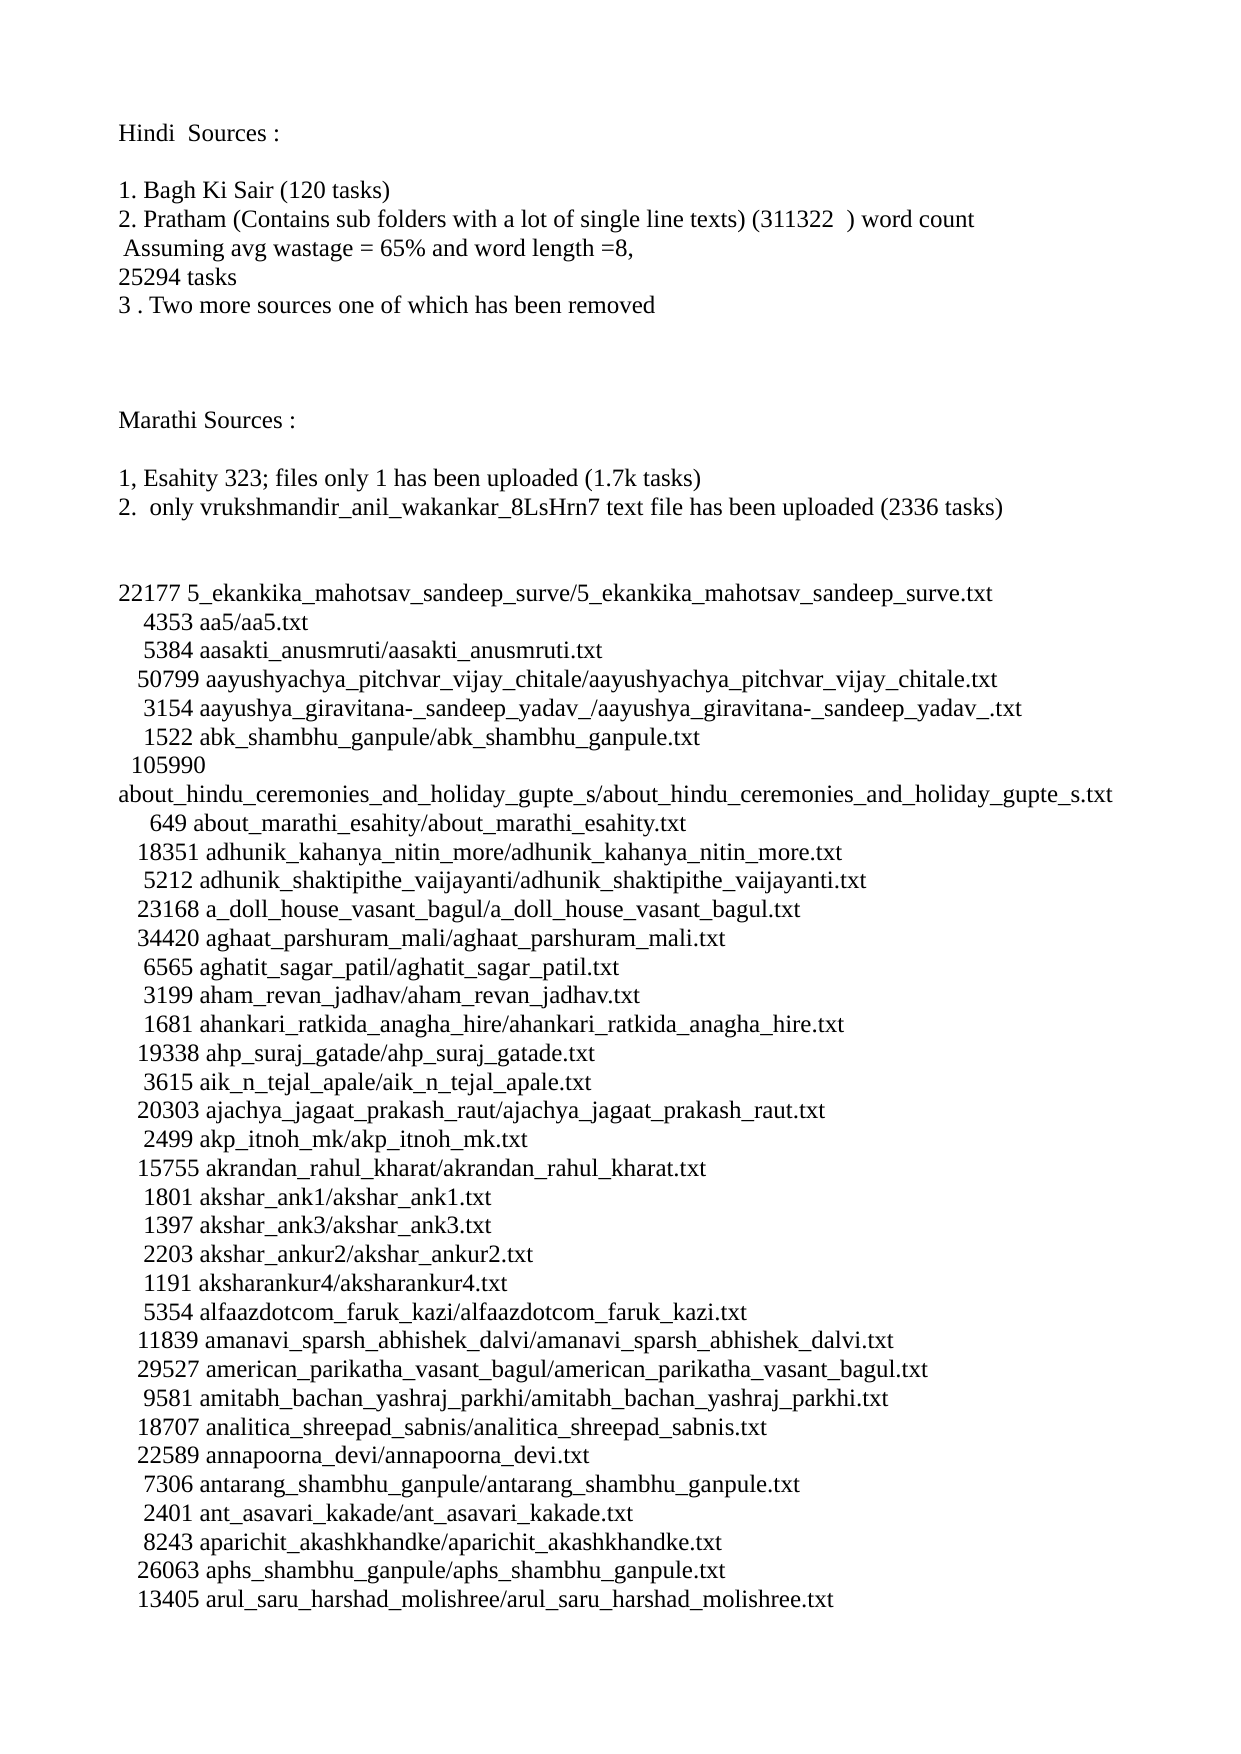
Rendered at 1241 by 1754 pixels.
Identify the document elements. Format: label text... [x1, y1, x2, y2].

text 6565 aghatit_sagar_patil/aghatit_sagar_patil.txt [118, 952, 1122, 981]
text 3199 aham_revan_jadhav/aham_revan_jadhav.txt [118, 981, 1122, 1009]
text 105990 about_hindu_ceremonies_and_holiday_gupte_s/about_hindu_ceremonies_and_holiday_gupte_s.txt [118, 751, 1122, 808]
text 5354 alfaazdotcom_faruk_kazi/alfaazdotcom_faruk_kazi.txt [118, 1297, 1122, 1326]
text 19338 ahp_suraj_gatade/ahp_suraj_gatade.txt [118, 1038, 1122, 1067]
text 1522 abk_shambhu_ganpule/abk_shambhu_ganpule.txt [118, 722, 1122, 751]
text 3615 aik_n_tejal_apale/aik_n_tejal_apale.txt [118, 1067, 1122, 1096]
text 1397 akshar_ank3/akshar_ank3.txt [118, 1211, 1122, 1239]
text 1801 akshar_ank1/akshar_ank1.txt [118, 1182, 1122, 1211]
text 13405 arul_saru_harshad_molishree/arul_saru_harshad_molishree.txt [118, 1584, 1122, 1613]
text 23168 a_doll_house_vasant_bagul/a_doll_house_vasant_bagul.txt [118, 894, 1122, 923]
text 50799 aayushyachya_pitchvar_vijay_chitale/aayushyachya_pitchvar_vijay_chitale.txt [118, 664, 1122, 693]
text 11839 amanavi_sparsh_abhishek_dalvi/amanavi_sparsh_abhishek_dalvi.txt [118, 1326, 1122, 1354]
text Assuming avg wastage = 65% and word length =8, [118, 233, 1122, 262]
text 22177 5_ekankika_mahotsav_sandeep_surve/5_ekankika_mahotsav_sandeep_surve.txt [118, 578, 1122, 607]
text 18707 analitica_shreepad_sabnis/analitica_shreepad_sabnis.txt [118, 1412, 1122, 1441]
text Marathi Sources : [118, 406, 1122, 434]
text 26063 aphs_shambhu_ganpule/aphs_shambhu_ganpule.txt [118, 1556, 1122, 1584]
text 2499 akp_itnoh_mk/akp_itnoh_mk.txt [118, 1124, 1122, 1153]
text 22589 annapoorna_devi/annapoorna_devi.txt [118, 1441, 1122, 1469]
text 20303 ajachya_jagaat_prakash_raut/ajachya_jagaat_prakash_raut.txt [118, 1096, 1122, 1124]
text 1191 aksharankur4/aksharankur4.txt [118, 1268, 1122, 1297]
text 25294 tasks [118, 262, 1122, 291]
text 5212 adhunik_shaktipithe_vaijayanti/adhunik_shaktipithe_vaijayanti.txt [118, 866, 1122, 894]
text 2401 ant_asavari_kakade/ant_asavari_kakade.txt [118, 1498, 1122, 1527]
text 2. only vrukshmandir_anil_wakankar_8LsHrn7 text file has been uploaded (2336 tasks) [118, 492, 1122, 521]
text 1. Bagh Ki Sair (120 tasks) [118, 176, 1122, 204]
text 5384 aasakti_anusmruti/aasakti_anusmruti.txt [118, 636, 1122, 664]
text 4353 aa5/aa5.txt [118, 607, 1122, 636]
text 18351 adhunik_kahanya_nitin_more/adhunik_kahanya_nitin_more.txt [118, 837, 1122, 866]
text 649 about_marathi_esahity/about_marathi_esahity.txt [118, 808, 1122, 837]
text 34420 aghaat_parshuram_mali/aghaat_parshuram_mali.txt [118, 923, 1122, 952]
text 2. Pratham (Contains sub folders with a lot of single line texts) (311322 ) word count [118, 204, 1122, 233]
text 1681 ahankari_ratkida_anagha_hire/ahankari_ratkida_anagha_hire.txt [118, 1009, 1122, 1038]
text 1, Esahity 323; files only 1 has been uploaded (1.7k tasks) [118, 463, 1122, 492]
text 8243 aparichit_akashkhandke/aparichit_akashkhandke.txt [118, 1527, 1122, 1556]
text 3 . Two more sources one of which has been removed [118, 291, 1122, 319]
text 15755 akrandan_rahul_kharat/akrandan_rahul_kharat.txt [118, 1153, 1122, 1182]
text Hindi Sources : [118, 118, 1122, 147]
text 29527 american_parikatha_vasant_bagul/american_parikatha_vasant_bagul.txt [118, 1354, 1122, 1383]
text 7306 antarang_shambhu_ganpule/antarang_shambhu_ganpule.txt [118, 1469, 1122, 1498]
text 3154 aayushya_giravitana-_sandeep_yadav_/aayushya_giravitana-_sandeep_yadav_.txt [118, 693, 1122, 722]
text 2203 akshar_ankur2/akshar_ankur2.txt [118, 1239, 1122, 1268]
text 9581 amitabh_bachan_yashraj_parkhi/amitabh_bachan_yashraj_parkhi.txt [118, 1383, 1122, 1412]
